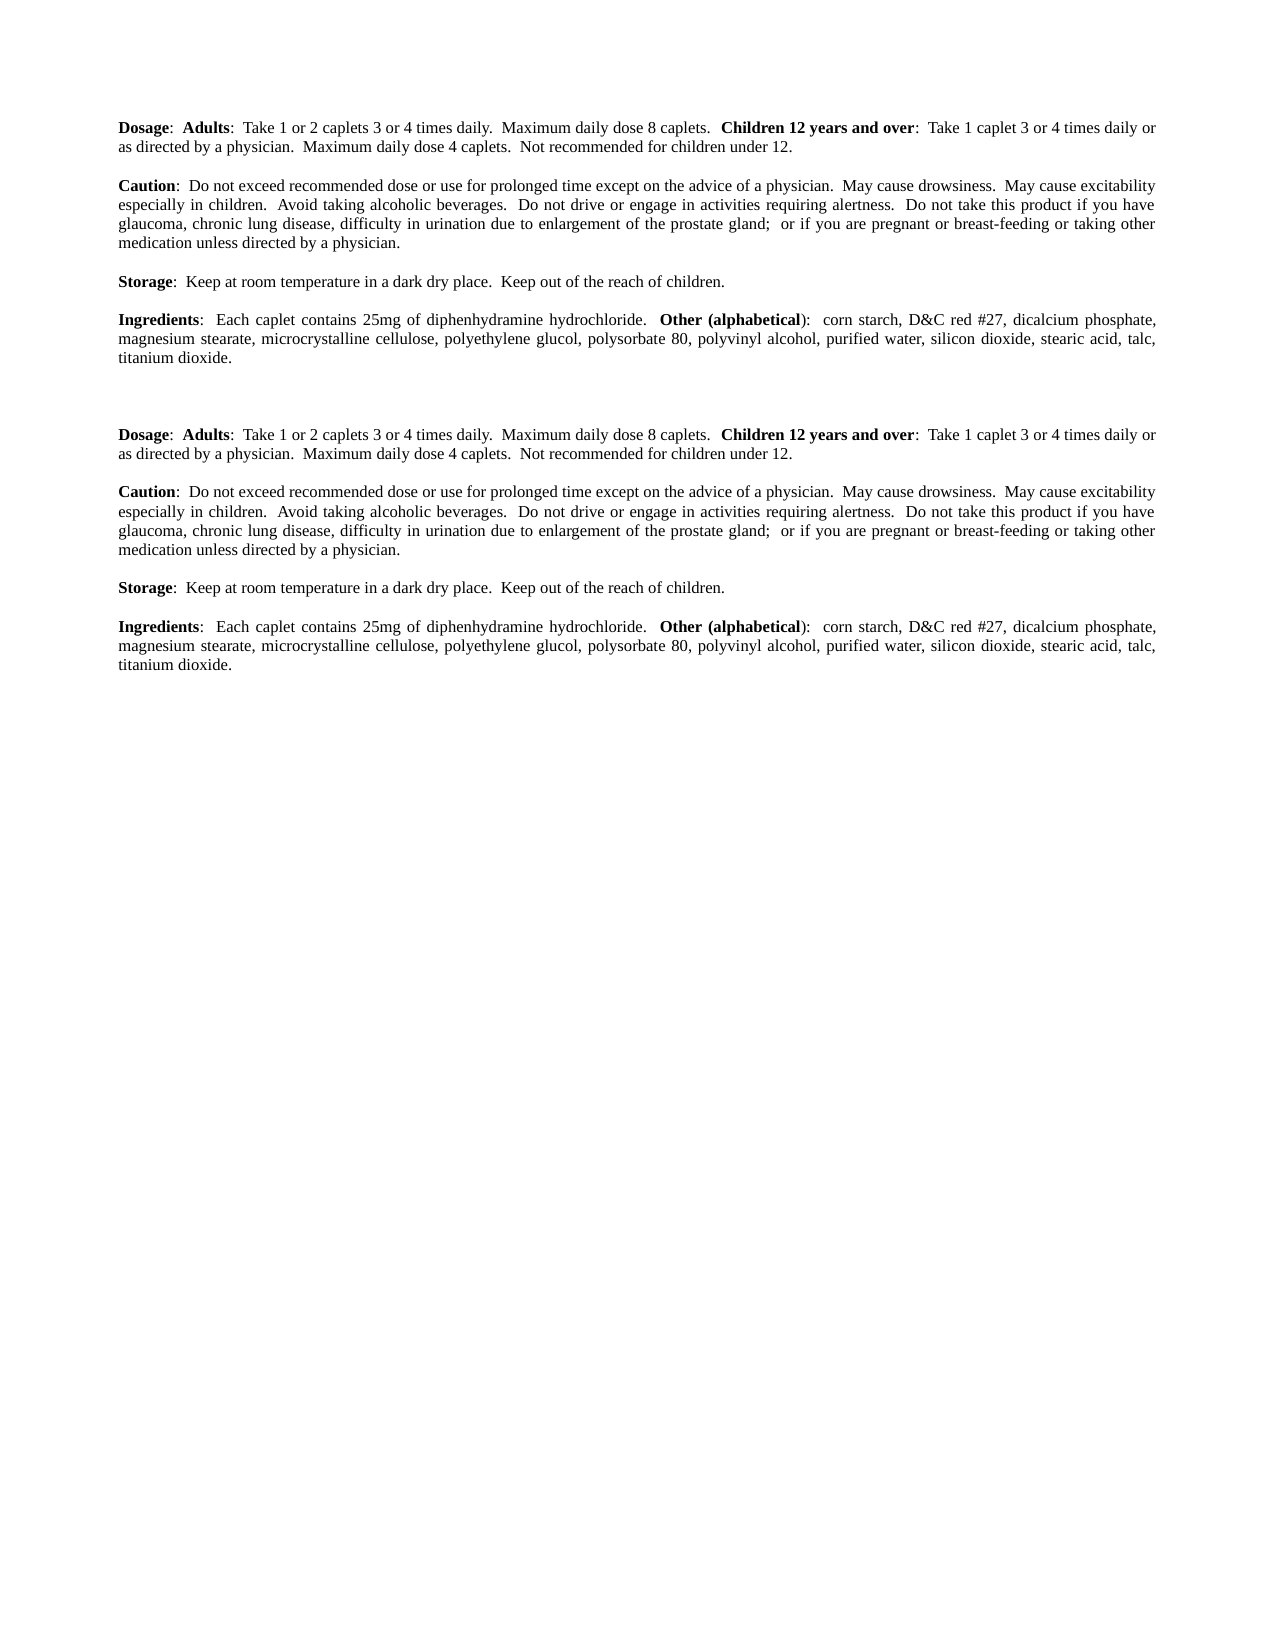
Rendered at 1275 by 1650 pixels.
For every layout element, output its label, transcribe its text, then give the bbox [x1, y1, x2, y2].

text Caution: Do not exceed recommended dose or use for prolonged time except on the advice of a physician. May cause drowsiness. May cause excitability especially in children. Avoid taking alcoholic beverages. Do not drive or engage in activities requiring alertness. Do not take this product if you have glaucoma, chronic lung disease, difficulty in urination due to enlargement of the prostate gland; or if you are pregnant or breast-feeding or taking other medication unless directed by a physician. [118, 482, 1157, 559]
text Dosage: Adults: Take 1 or 2 caplets 3 or 4 times daily. Maximum daily dose 8 caplets. Children 12 years and over: Take 1 caplet 3 or 4 times daily or as directed by a physician. Maximum daily dose 4 caplets. Not recommended for children under 12. [118, 118, 1157, 156]
text Ingredients: Each caplet contains 25mg of diphenhydramine hydrochloride. Other (alphabetical): corn starch, D&C red #27, dicalcium phosphate, magnesium stearate, microcrystalline cellulose, polyethylene glucol, polysorbate 80, polyvinyl alcohol, purified water, silicon dioxide, stearic acid, talc, titanium dioxide. [118, 616, 1157, 674]
text Dosage: Adults: Take 1 or 2 caplets 3 or 4 times daily. Maximum daily dose 8 caplets. Children 12 years and over: Take 1 caplet 3 or 4 times daily or as directed by a physician. Maximum daily dose 4 caplets. Not recommended for children under 12. [118, 425, 1157, 463]
text Storage: Keep at room temperature in a dark dry place. Keep out of the reach of children. [118, 578, 1157, 597]
text Caution: Do not exceed recommended dose or use for prolonged time except on the advice of a physician. May cause drowsiness. May cause excitability especially in children. Avoid taking alcoholic beverages. Do not drive or engage in activities requiring alertness. Do not take this product if you have glaucoma, chronic lung disease, difficulty in urination due to enlargement of the prostate gland; or if you are pregnant or breast-feeding or taking other medication unless directed by a physician. [118, 176, 1157, 252]
text Storage: Keep at room temperature in a dark dry place. Keep out of the reach of children. [118, 271, 1157, 291]
text Ingredients: Each caplet contains 25mg of diphenhydramine hydrochloride. Other (alphabetical): corn starch, D&C red #27, dicalcium phosphate, magnesium stearate, microcrystalline cellulose, polyethylene glucol, polysorbate 80, polyvinyl alcohol, purified water, silicon dioxide, stearic acid, talc, titanium dioxide. [118, 310, 1157, 367]
